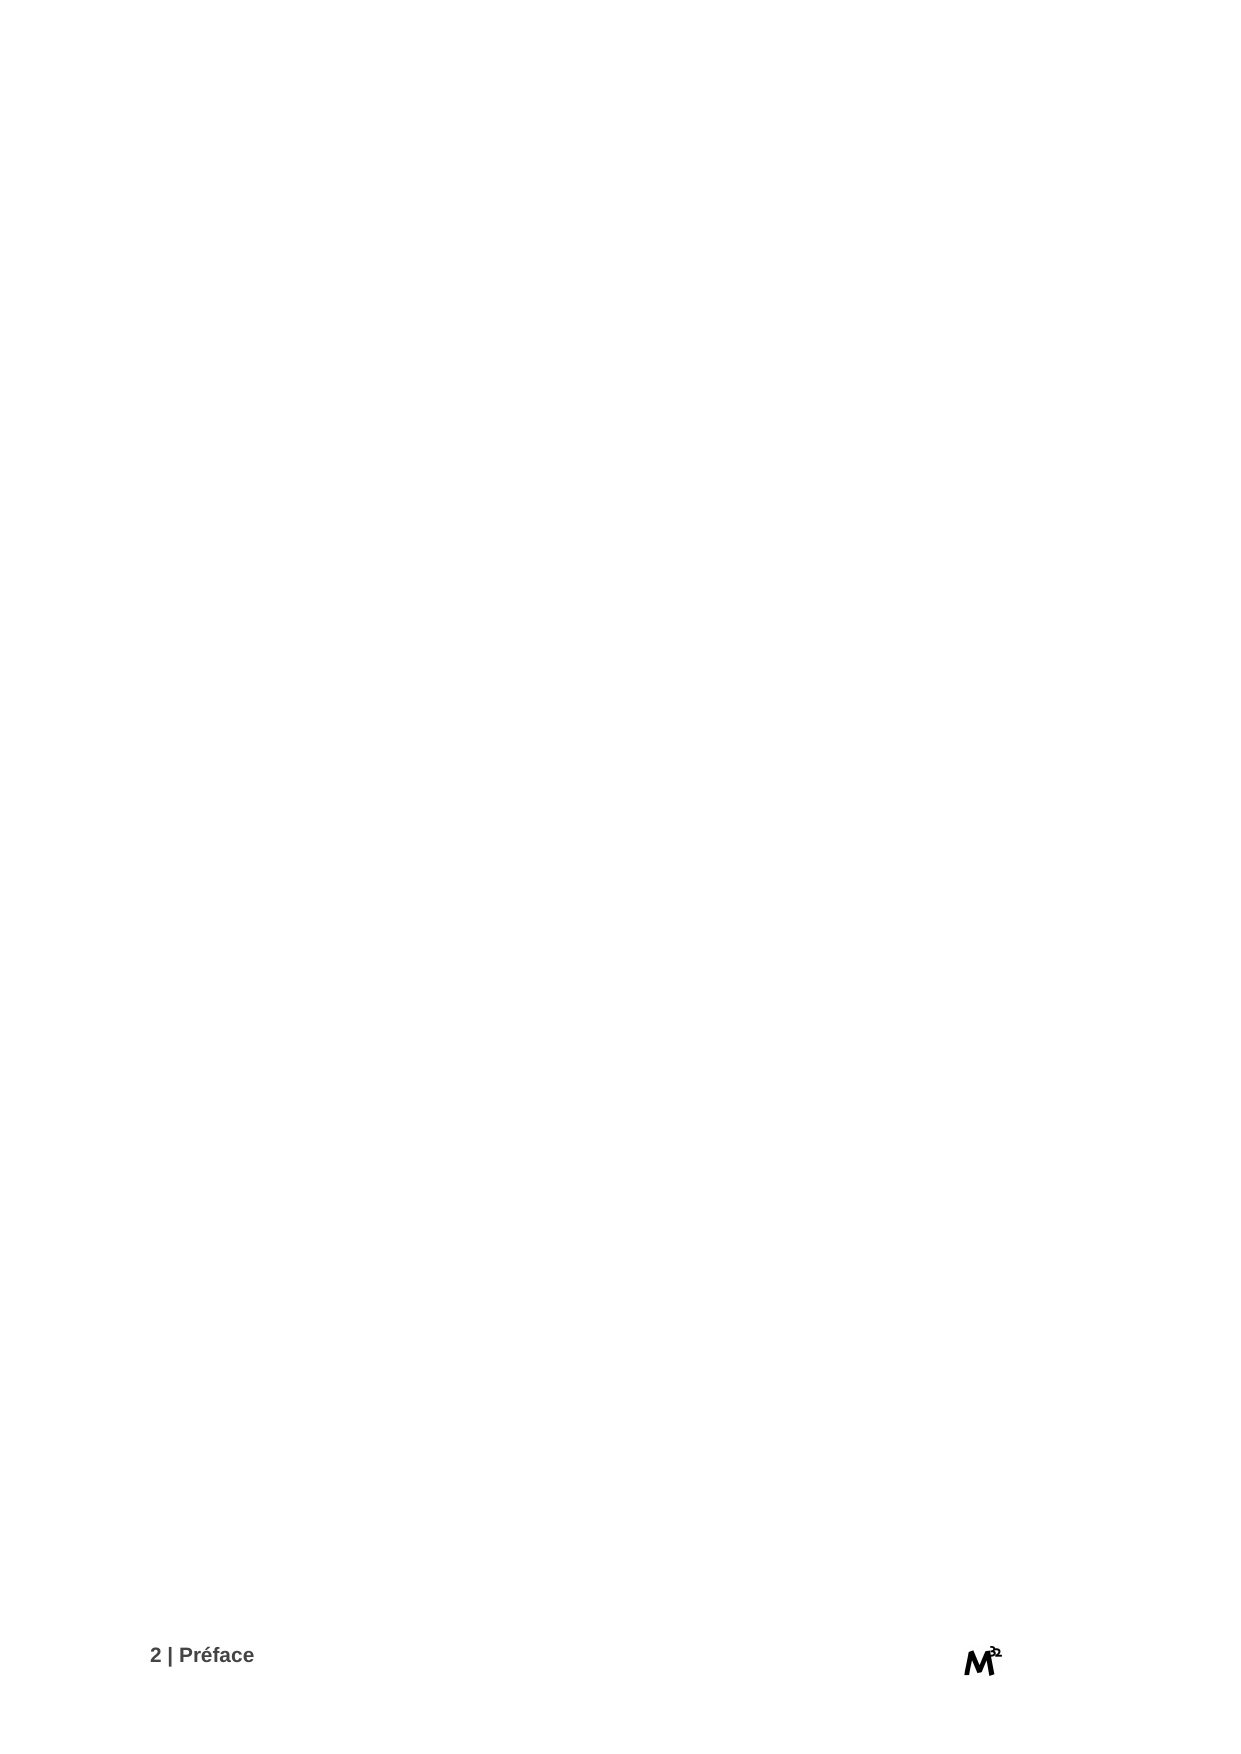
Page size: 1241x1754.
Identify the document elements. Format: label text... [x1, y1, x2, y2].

text 2 | Préface [150, 1644, 1090, 1667]
